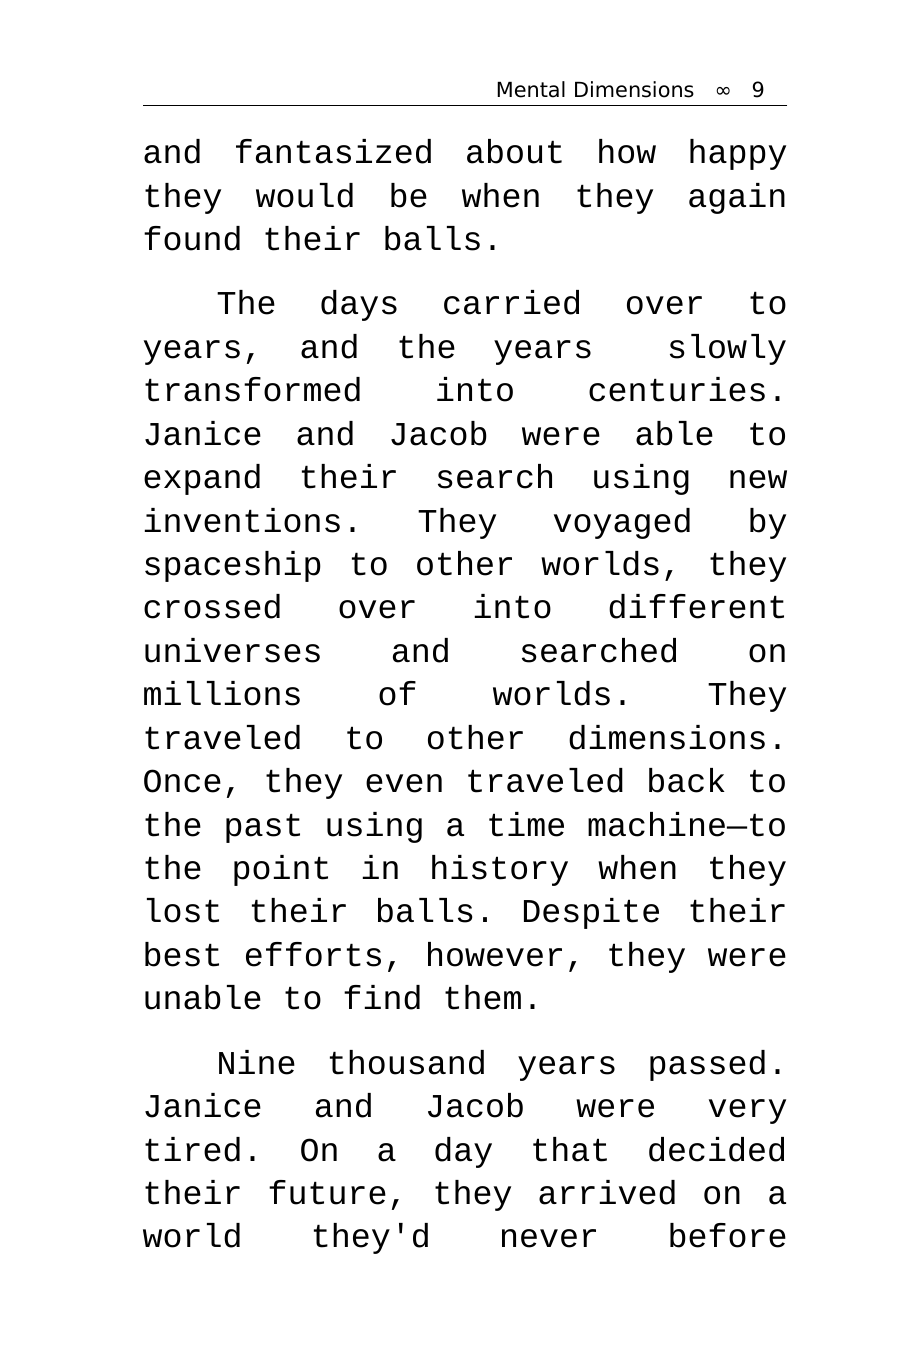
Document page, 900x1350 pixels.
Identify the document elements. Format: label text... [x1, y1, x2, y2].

text Nine thousand years passed. Janice and Jacob were very tired. On a day that decided their future, they arrived on a world they'd never before [142, 1046, 787, 1258]
text The days carried over to years, and the years slowly transformed into centuries. Janice and Jacob were able to expand their search using new inventions. They voyaged by spaceship to other worlds, they crossed over into different universes and searched on millions of worlds. They traveled to other dimensions. Once, they even traveled back to the past using a time machine—to the point in history when they lost their balls. Despite their best efforts, however, they were unable to find them. [142, 287, 787, 1020]
text and fantasized about how happy they would be when they again found their balls. [142, 136, 787, 261]
